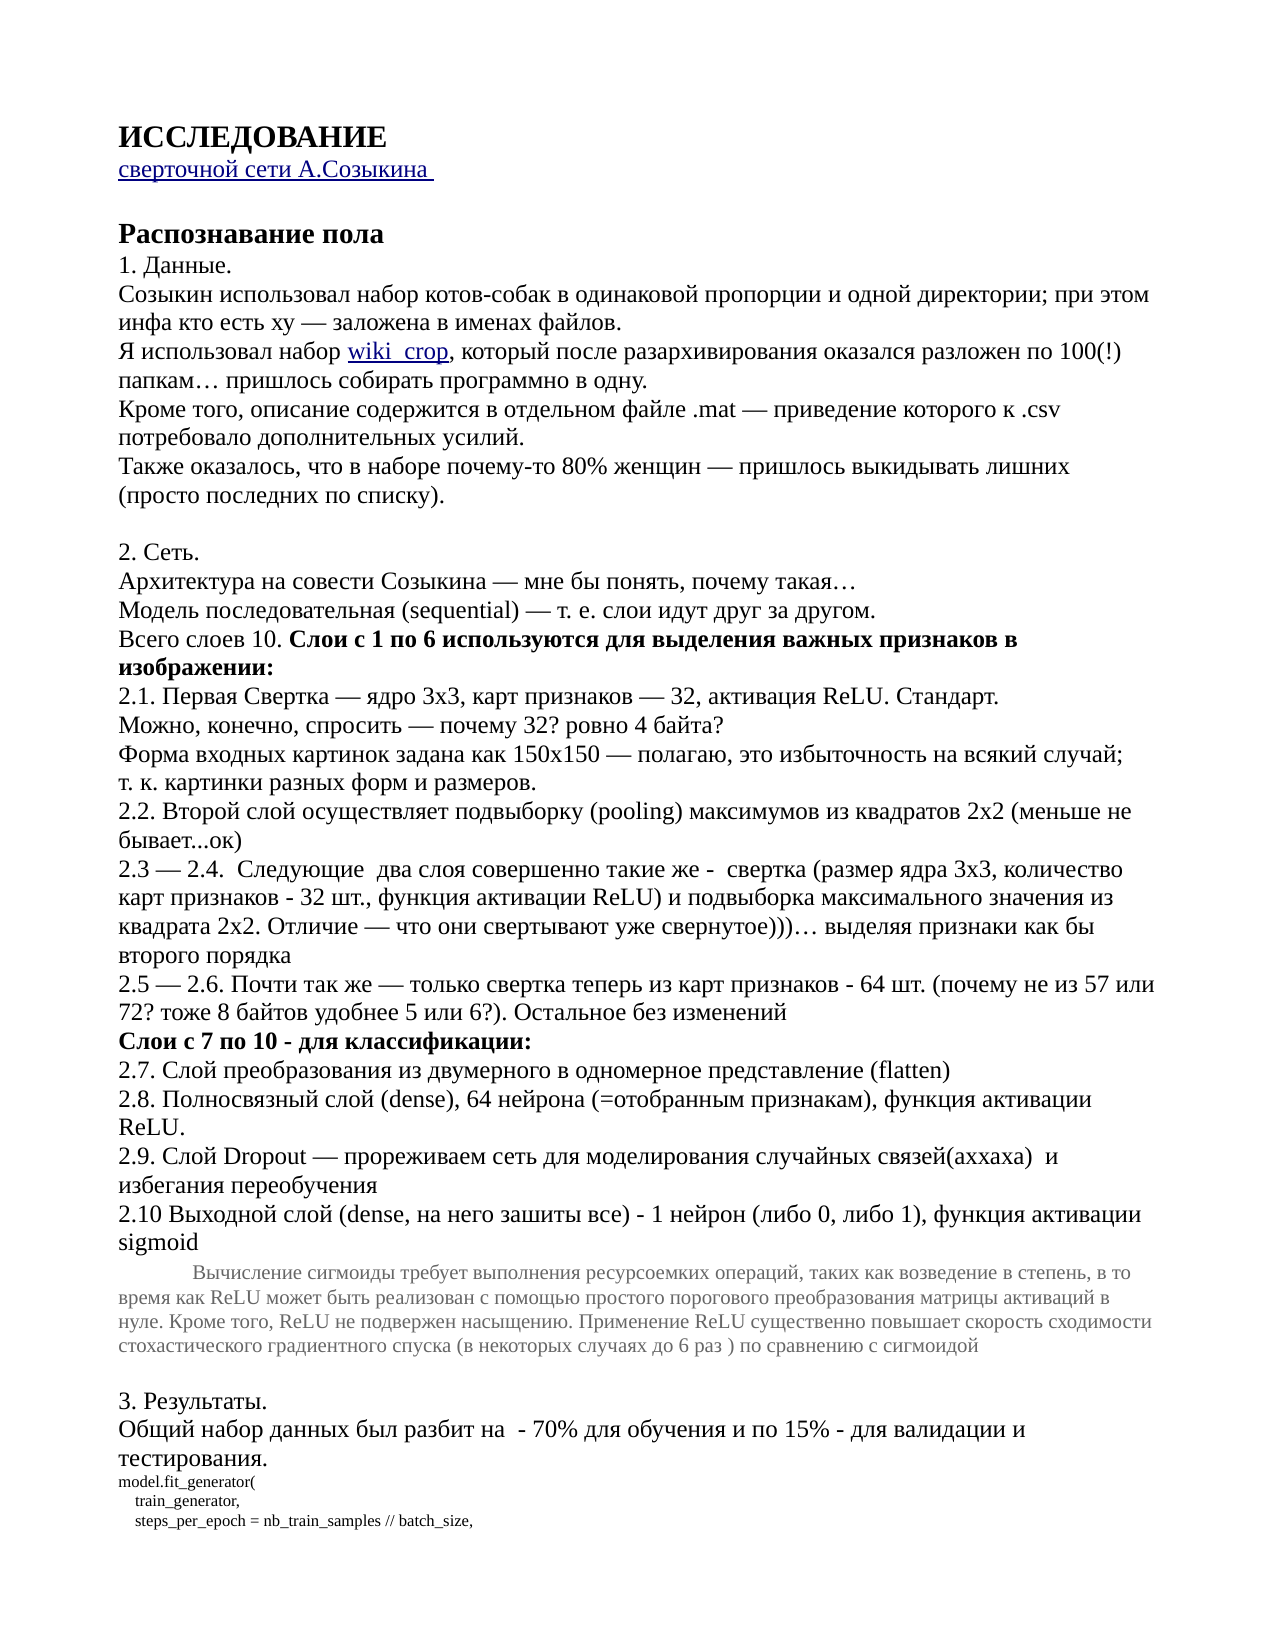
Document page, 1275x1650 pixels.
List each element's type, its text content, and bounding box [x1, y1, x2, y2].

text steps_per_epoch = nb_train_samples // batch_size, [118, 1510, 1157, 1529]
text Можно, конечно, спросить — почему 32? ровно 4 байта? [118, 710, 1157, 739]
text Созыкин использовал набор котов-собак в одинаковой пропорции и одной директории; при этом инфа кто есть ху — заложена в именах файлов. [118, 279, 1157, 336]
text Архитектура на совести Созыкина — мне бы понять, почему такая… [118, 566, 1157, 595]
text ИССЛЕДОВАНИЕ [118, 118, 1157, 154]
text Общий набор данных был разбит на - 70% для обучения и по 15% - для валидации и тестирования. [118, 1414, 1157, 1472]
text Модель последовательная (sequential) — т. е. слои идут друг за другом. [118, 595, 1157, 624]
text Вычисление сигмоиды требует выполнения ресурсоемких операций, таких как возведение в степень, в то время как ReLU может быть реализован с помощью простого порогового преобразования матрицы активаций в нуле. Кроме того, ReLU не подвержен насыщению. Применение ReLU существенно повышает скорость сходимости стохастического градиентного спуска (в некоторых случаях до 6 раз ) по сравнению с сигмоидой [118, 1256, 1157, 1357]
text 2.5 — 2.6. Почти так же — только свертка теперь из карт признаков - 64 шт. (почему не из 57 или 72? тоже 8 байтов удобнее 5 или 6?). Остальное без изменений [118, 969, 1157, 1026]
text Также оказалось, что в наборе почему-то 80% женщин — пришлось выкидывать лишних (просто последних по списку). [118, 451, 1157, 509]
text 2.8. Полносвязный слой (dense), 64 нейрона (=отобранным признакам), функция активации ReLU. [118, 1084, 1157, 1141]
text Всего слоев 10. Слои с 1 по 6 используются для выделения важных признаков в изображении: [118, 624, 1157, 681]
text 2.9. Слой Dropout — прореживаем сеть для моделирования случайных связей(аххаха) и избегания переобучения [118, 1141, 1157, 1199]
text 2.3 — 2.4. Следующие два слоя совершенно такие же - свертка (размер ядра 3х3, количество карт признаков - 32 шт., функция активации ReLU) и подвыборка максимального значения из квадрата 2х2. Отличие — что они свертывают уже свернутое)))… выделяя признаки как бы второго порядка [118, 854, 1157, 969]
text Форма входных картинок задана как 150х150 — полагаю, это избыточность на всякий случай; т. к. картинки разных форм и размеров. [118, 739, 1157, 796]
text 2.10 Выходной слой (dense, на него зашиты все) - 1 нейрон (либо 0, либо 1), функция активации sigmoid [118, 1199, 1157, 1256]
text 2.1. Первая Свертка — ядро 3х3, карт признаков — 32, активация ReLU. Стандарт. [118, 681, 1157, 710]
text 2.7. Слой преобразования из двумерного в одномерное представление (flatten) [118, 1055, 1157, 1084]
text 1. Данные. [118, 250, 1157, 279]
text 2. Сеть. [118, 537, 1157, 566]
text Я использовал набор wiki_crop, который после разархивирования оказался разложен по 100(!) папкам… пришлось собирать программно в одну. [118, 336, 1157, 394]
text Слои с 7 по 10 - для классификации: [118, 1026, 1157, 1055]
text Распознавание пола [118, 216, 1157, 250]
text сверточной сети А.Созыкина [118, 154, 1157, 183]
text train_generator, [118, 1491, 1157, 1510]
text 2.2. Второй слой осуществляет подвыборку (pooling) максимумов из квадратов 2х2 (меньше не бывает...ок) [118, 796, 1157, 854]
text Кроме того, описание содержится в отдельном файле .mat — приведение которого к .csv потребовало дополнительных усилий. [118, 394, 1157, 451]
text 3. Результаты. [118, 1386, 1157, 1414]
text model.fit_generator( [118, 1472, 1157, 1491]
